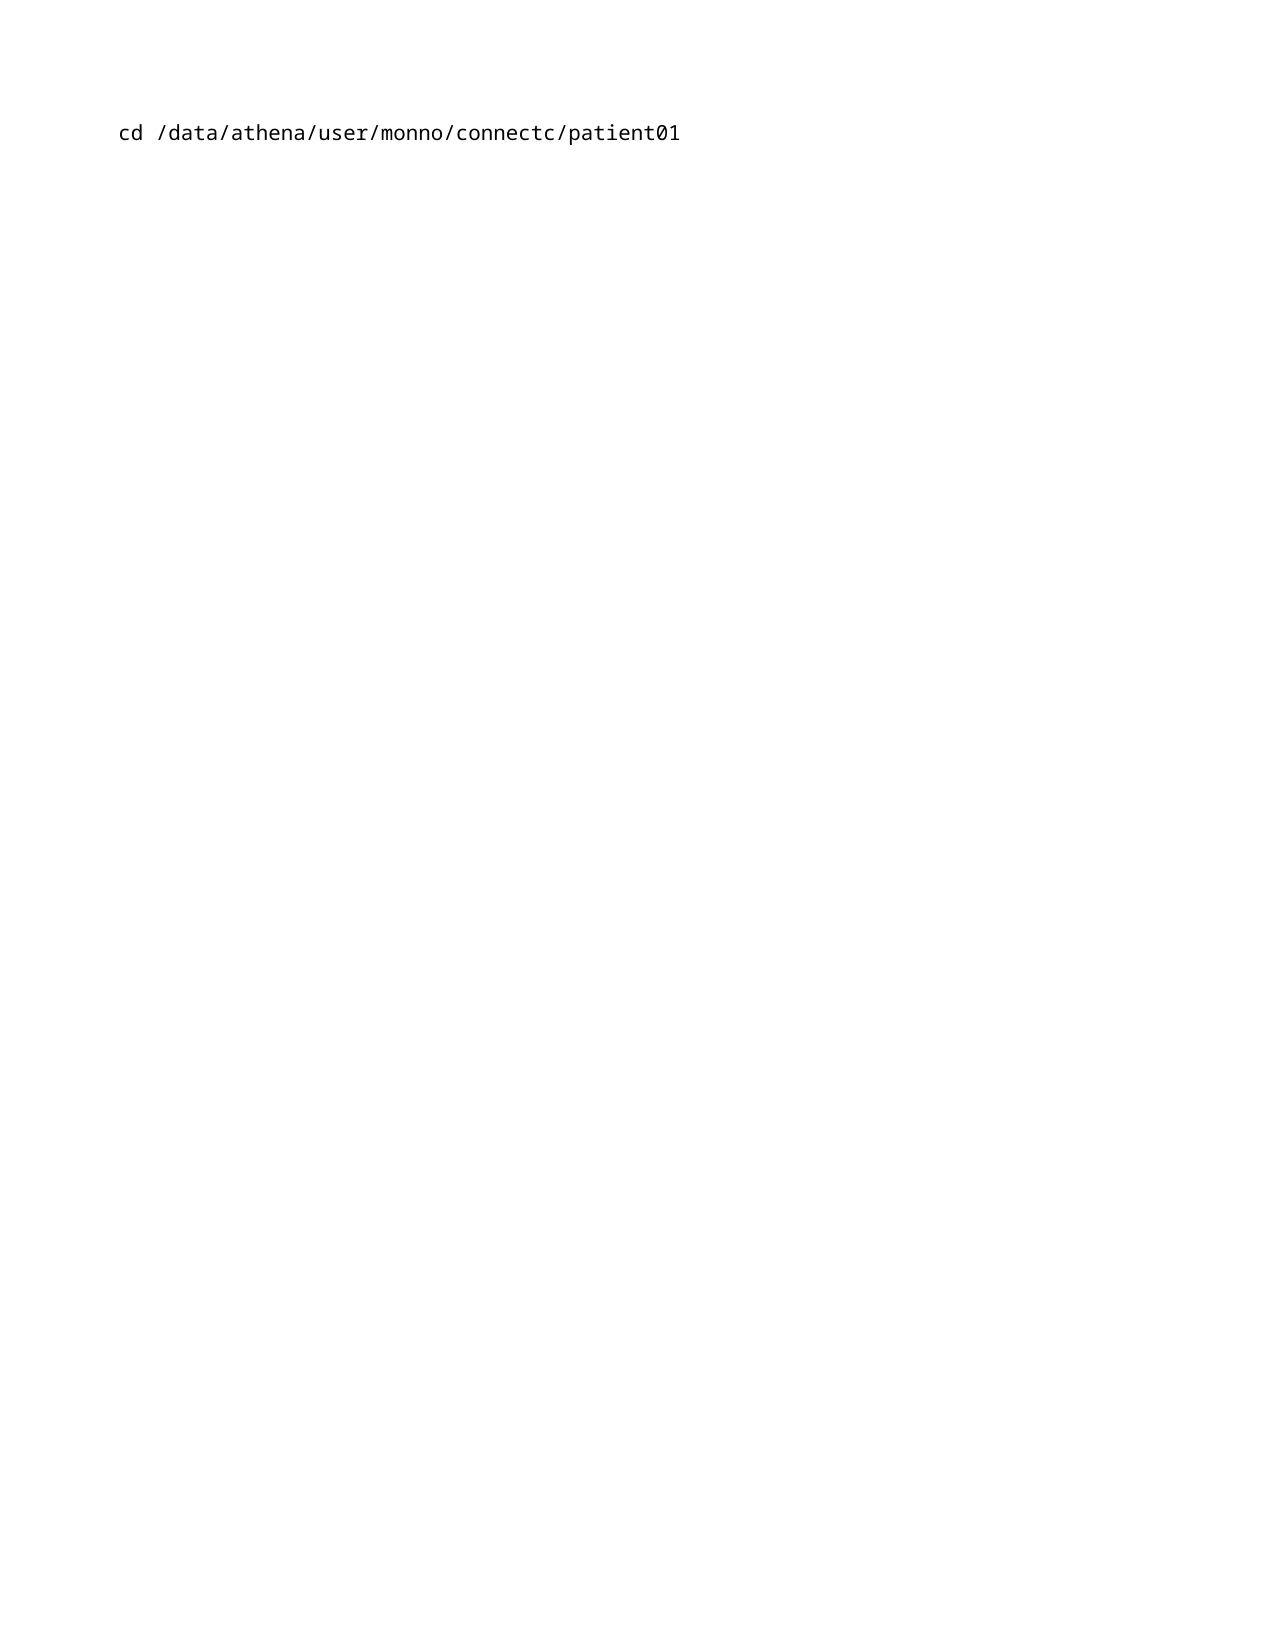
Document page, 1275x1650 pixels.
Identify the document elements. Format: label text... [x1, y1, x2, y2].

text cd /data/athena/user/monno/connectc/patient01 [118, 118, 1157, 147]
